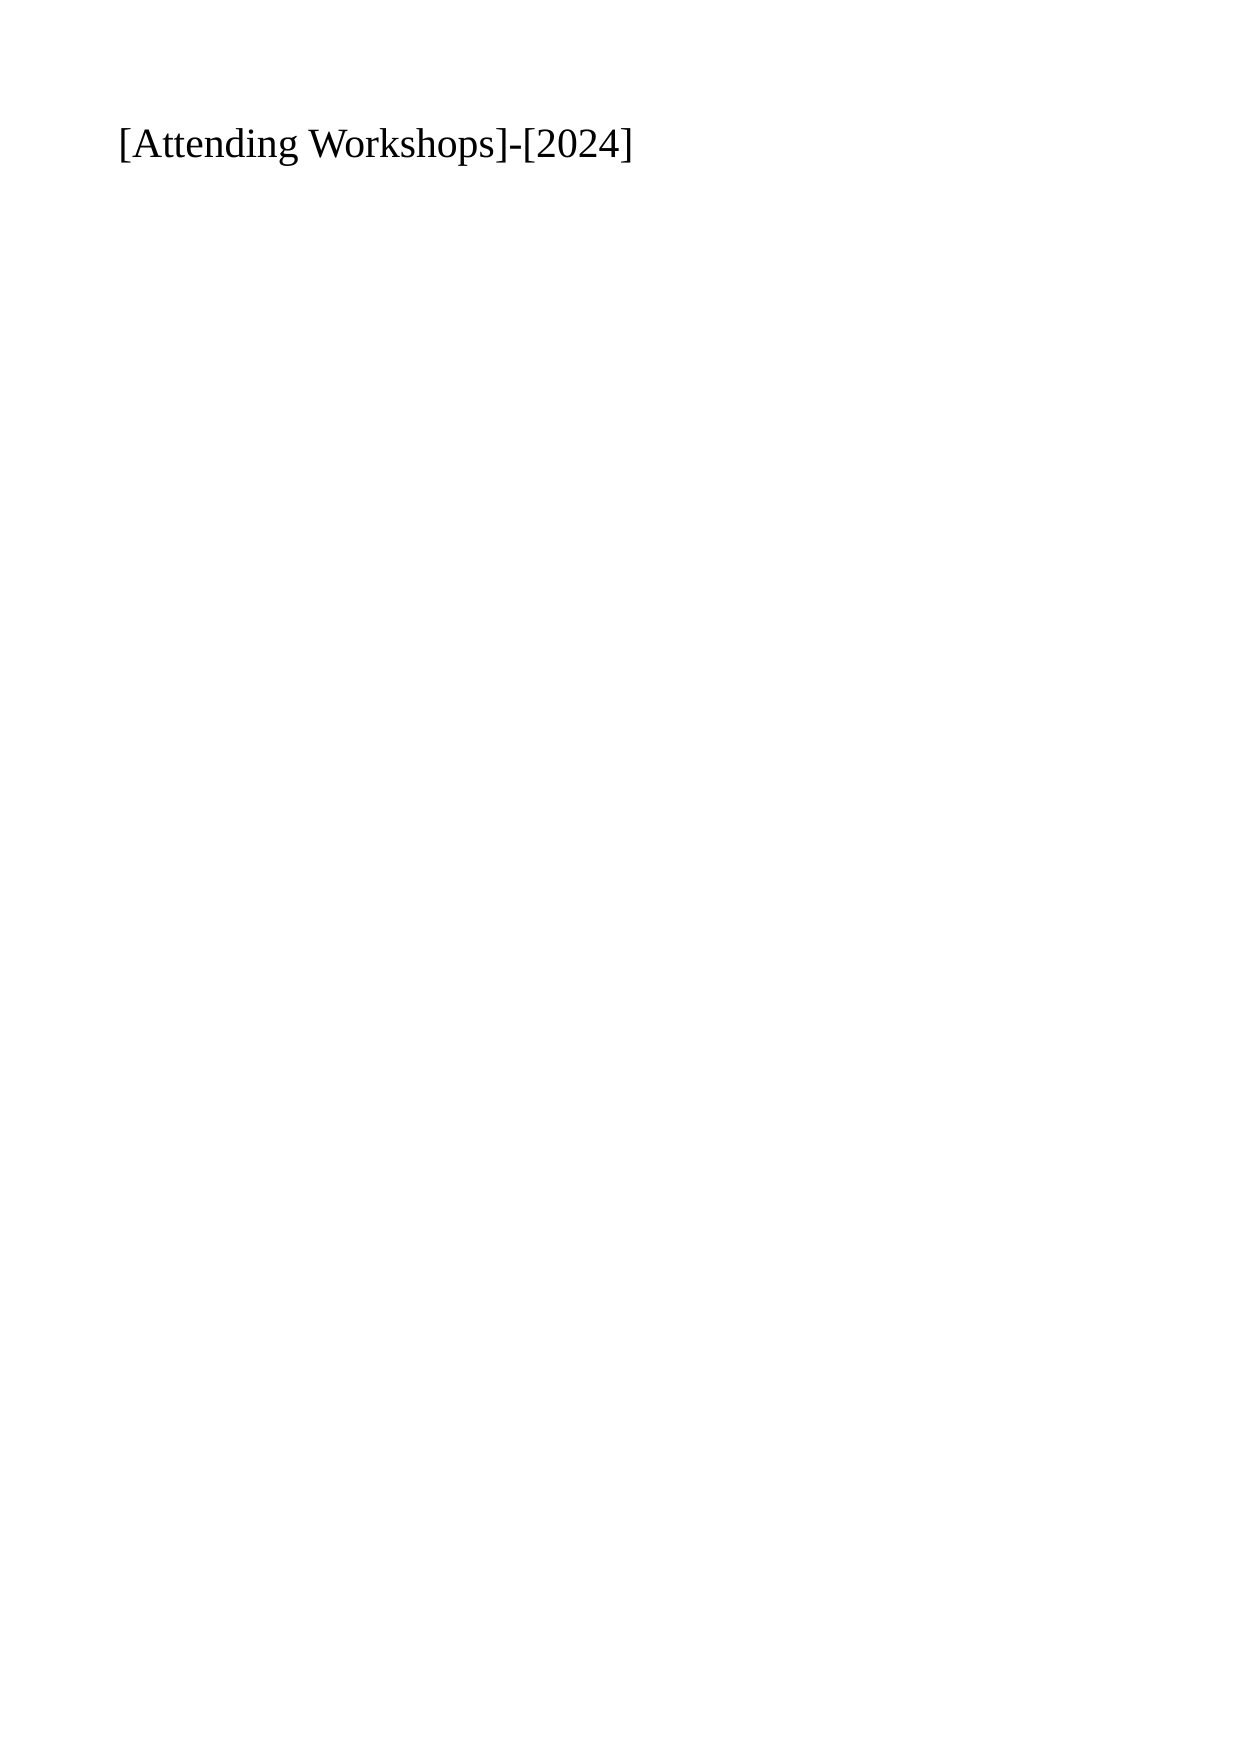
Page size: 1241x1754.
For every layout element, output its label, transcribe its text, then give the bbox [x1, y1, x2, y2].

text [Attending Workshops]-[2024] [118, 118, 1122, 166]
